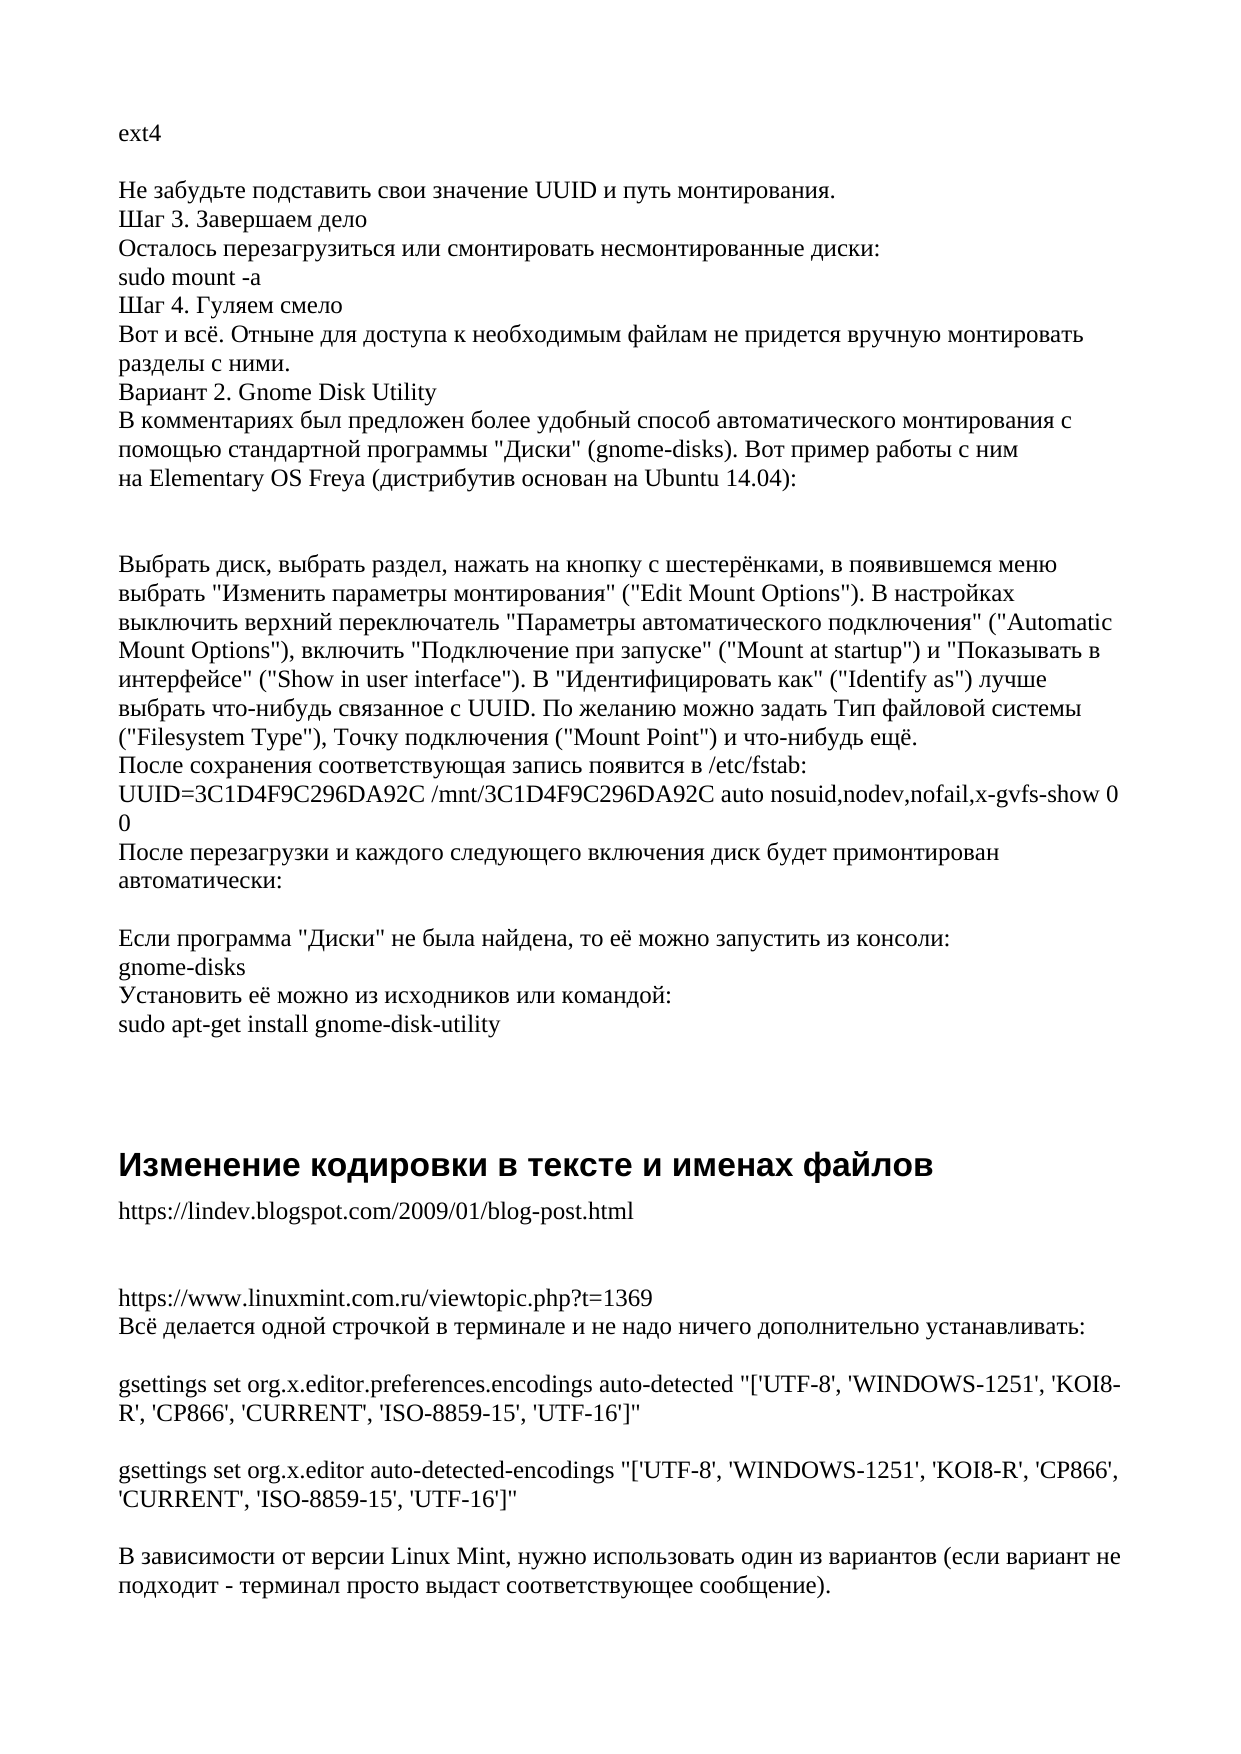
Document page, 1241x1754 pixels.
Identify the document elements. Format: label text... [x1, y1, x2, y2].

text Шаг 4. Гуляем смело [118, 291, 1122, 319]
text Осталось перезагрузиться или смонтировать несмонтированные диски: [118, 233, 1122, 262]
text Выбрать диск, выбрать раздел, нажать на кнопку с шестерёнками, в появившемся меню выбрать "Изменить параметры монтирования" ("Edit Mount Options"). В настройках выключить верхний переключатель "Параметры автоматического подключения" ("Automatic Mount Options"), включить "Подключение при запуске" ("Mount at startup") и "Показывать в интерфейсе" ("Show in user interface"). В "Идентифицировать как" ("Identify as") лучше выбрать что-нибудь связанное с UUID. По желанию можно задать Тип файловой системы ("Filesystem Type"), Точку подключения ("Mount Point") и что-нибудь ещё. [118, 549, 1122, 751]
text gsettings set org.x.editor auto-detected-encodings "['UTF-8', 'WINDOWS-1251', 'KOI8-R', 'CP866', 'CURRENT', 'ISO-8859-15', 'UTF-16']" [118, 1455, 1122, 1513]
text В комментариях был предложен более удобный способ автоматического монтирования с помощью стандартной программы "Диски" (gnome-disks). Вот пример работы с ним на Elementary OS Freya (дистрибутив основан на Ubuntu 14.04): [118, 406, 1122, 492]
text Установить её можно из исходников или командой: [118, 981, 1122, 1009]
text Шаг 3. Завершаем дело [118, 204, 1122, 233]
text https://lindev.blogspot.com/2009/01/blog-post.html [118, 1196, 1122, 1225]
text sudo mount -a [118, 262, 1122, 291]
text Вот и всё. Отныне для доступа к необходимым файлам не придется вручную монтировать разделы с ними. [118, 319, 1122, 377]
text Если программа "Диски" не была найдена, то её можно запустить из консоли: [118, 923, 1122, 952]
subtitle Изменение кодировки в тексте и именах файлов [118, 1145, 1122, 1184]
text Всё делается одной строчкой в терминале и не надо ничего дополнительно устанавливать: [118, 1311, 1122, 1340]
text В зависимости от версии Linux Mint, нужно использовать один из вариантов (если вариант не подходит - терминал просто выдаст соответствующее сообщение). [118, 1541, 1122, 1599]
text Не забудьте подставить свои значение UUID и путь монтирования. [118, 176, 1122, 204]
text gsettings set org.x.editor.preferences.encodings auto-detected "['UTF-8', 'WINDOWS-1251', 'KOI8-R', 'CP866', 'CURRENT', 'ISO-8859-15', 'UTF-16']" [118, 1369, 1122, 1426]
text UUID=3C1D4F9C296DA92C /mnt/3C1D4F9C296DA92C auto nosuid,nodev,nofail,x-gvfs-show 0 0 [118, 779, 1122, 837]
text gnome-disks [118, 952, 1122, 981]
text После сохранения соответствующая запись появится в /etc/fstab: [118, 751, 1122, 779]
text После перезагрузки и каждого следующего включения диск будет примонтирован автоматически: [118, 837, 1122, 894]
text https://www.linuxmint.com.ru/viewtopic.php?t=1369 [118, 1283, 1122, 1311]
text ext4 [118, 118, 1122, 147]
text Вариант 2. Gnome Disk Utility [118, 377, 1122, 406]
text sudo apt-get install gnome-disk-utility [118, 1009, 1122, 1038]
